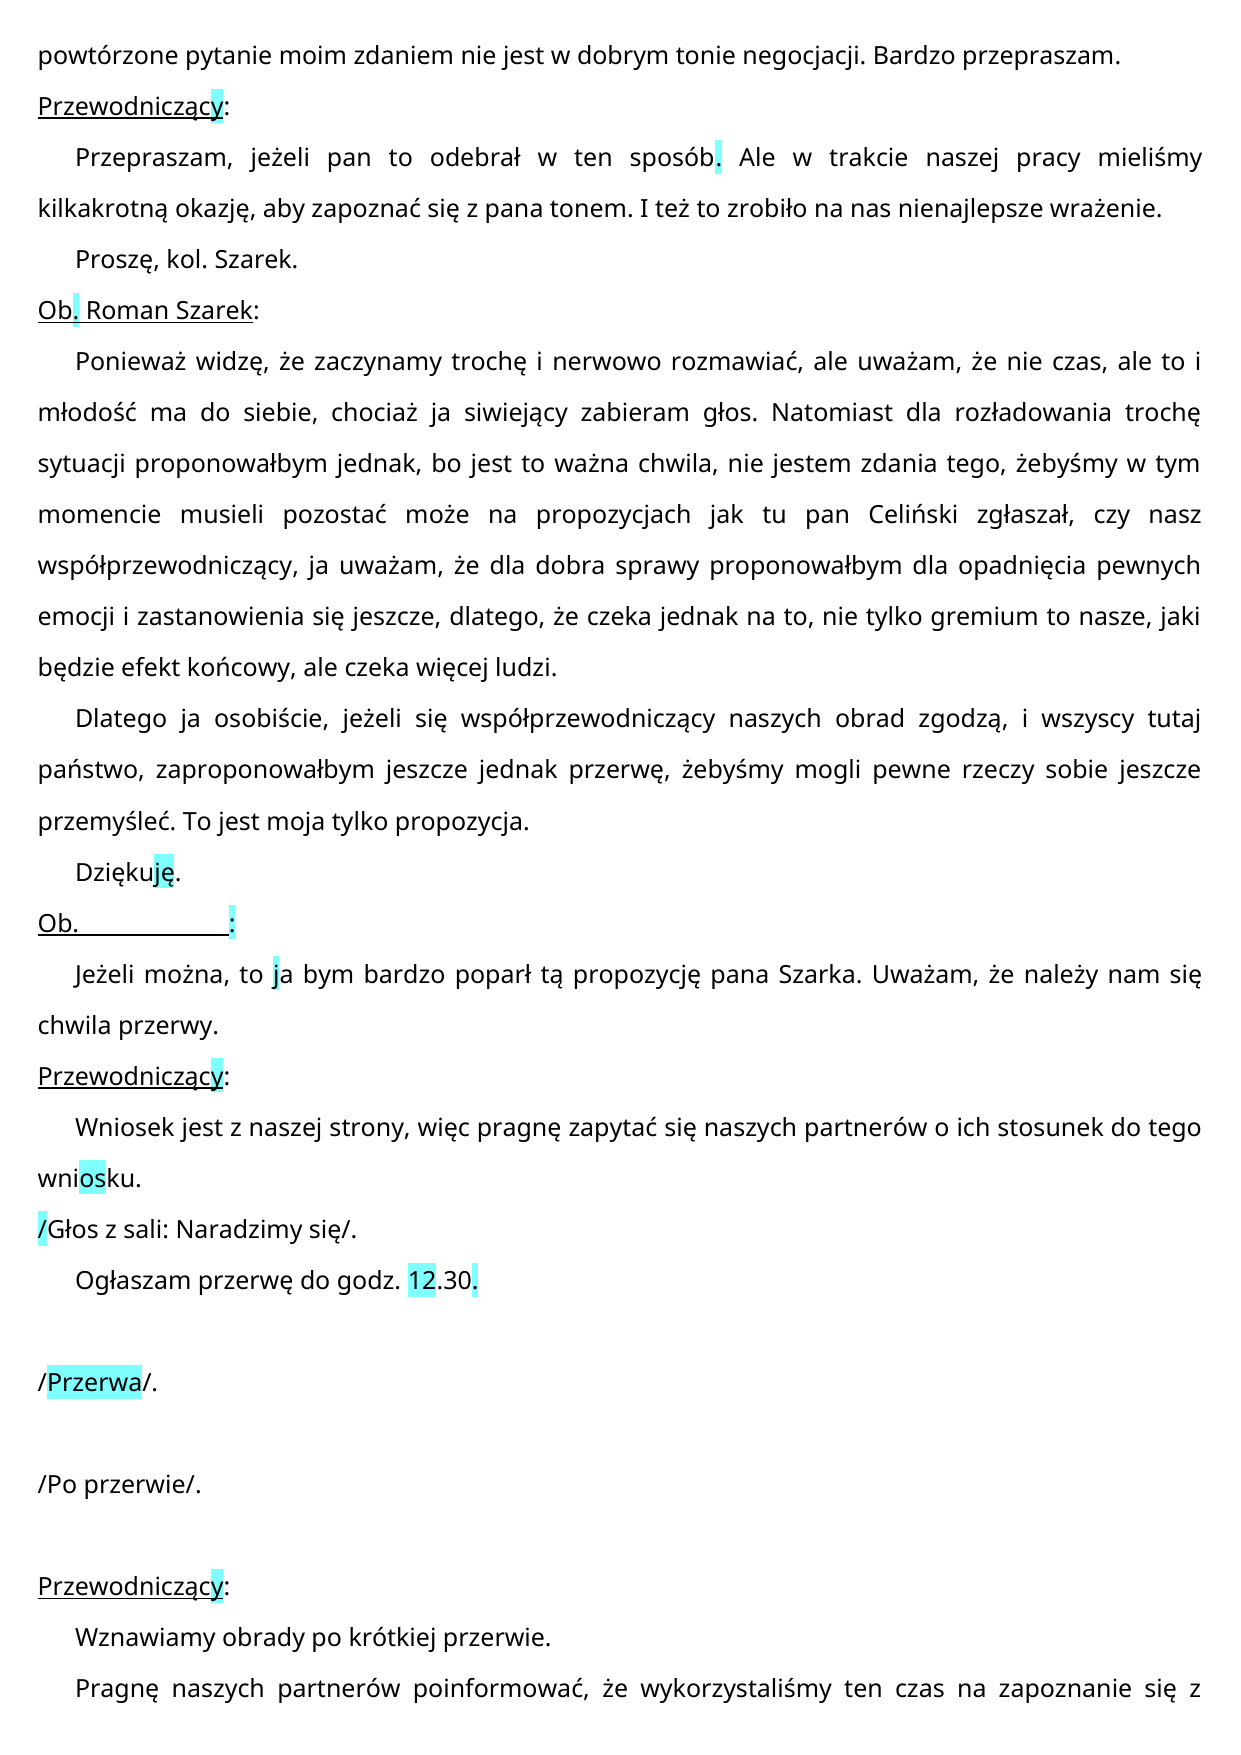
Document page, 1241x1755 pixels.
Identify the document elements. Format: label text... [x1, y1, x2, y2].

text Przepraszam, jeżeli pan to odebrał w ten sposób. Ale w trakcie naszej pracy mieliśmy kilkakrotną okazję, aby zapoznać się z pana tonem. I też to zrobiło na nas nienajlepsze wrażenie. [37, 139, 1203, 225]
text Proszę, kol. Szarek. [37, 242, 1203, 276]
text Ob. Roman Szarek: [37, 293, 1203, 327]
text Przewodniczący: [37, 1569, 1203, 1603]
text Przewodniczący: [37, 88, 1203, 123]
text Ponieważ widzę, że zaczynamy trochę i nerwowo rozmawiać, ale uważam, że nie czas, ale to i młodość ma do siebie, chociaż ja siwiejący zabieram głos. Natomiast dla rozładowania trochę sytuacji proponowałbym jednak, bo jest to ważna chwila, nie jestem zdania tego, żebyśmy w tym momencie musieli pozostać może na propozycjach jak tu pan Celiński zgłaszał, czy nasz współprzewodniczący, ja uważam, że dla dobra sprawy proponowałbym dla opadnięcia pewnych emocji i zastanowienia się jeszcze, dlatego, że czeka jednak na to, nie tylko gremium to nasze, jaki będzie efekt końcowy, ale czeka więcej ludzi. [37, 344, 1203, 684]
text /Przerwa/. [37, 1364, 1203, 1399]
text Ogłaszam przerwę do godz. 12.30. [37, 1262, 1203, 1297]
text /Po przerwie/. [37, 1467, 1203, 1501]
text Pragnę naszych partnerów poinformować, że wykorzystaliśmy ten czas na zapoznanie się z [37, 1671, 1203, 1705]
text Wznawiamy obrady po krótkiej przerwie. [37, 1620, 1203, 1654]
text Ob. : [37, 905, 1203, 939]
text Jeżeli można, to ja bym bardzo poparł tą propozycję pana Szarka. Uważam, że należy nam się chwila przerwy. [37, 956, 1203, 1041]
text Wniosek jest z naszej strony, więc pragnę zapytać się naszych partnerów o ich stosunek do tego wniosku. [37, 1109, 1203, 1194]
text powtórzone pytanie moim zdaniem nie jest w dobrym tonie negocjacji. Bardzo przepraszam. [37, 37, 1203, 72]
text Dziękuję. [37, 854, 1203, 888]
text Przewodniczący: [37, 1058, 1203, 1092]
text /Głos z sali: Naradzimy się/. [37, 1211, 1203, 1246]
text Dlatego ja osobiście, jeżeli się współprzewodniczący naszych obrad zgodzą, i wszyscy tutaj państwo, zaproponowałbym jeszcze jednak przerwę, żebyśmy mogli pewne rzeczy sobie jeszcze przemyśleć. To jest moja tylko propozycja. [37, 701, 1203, 837]
